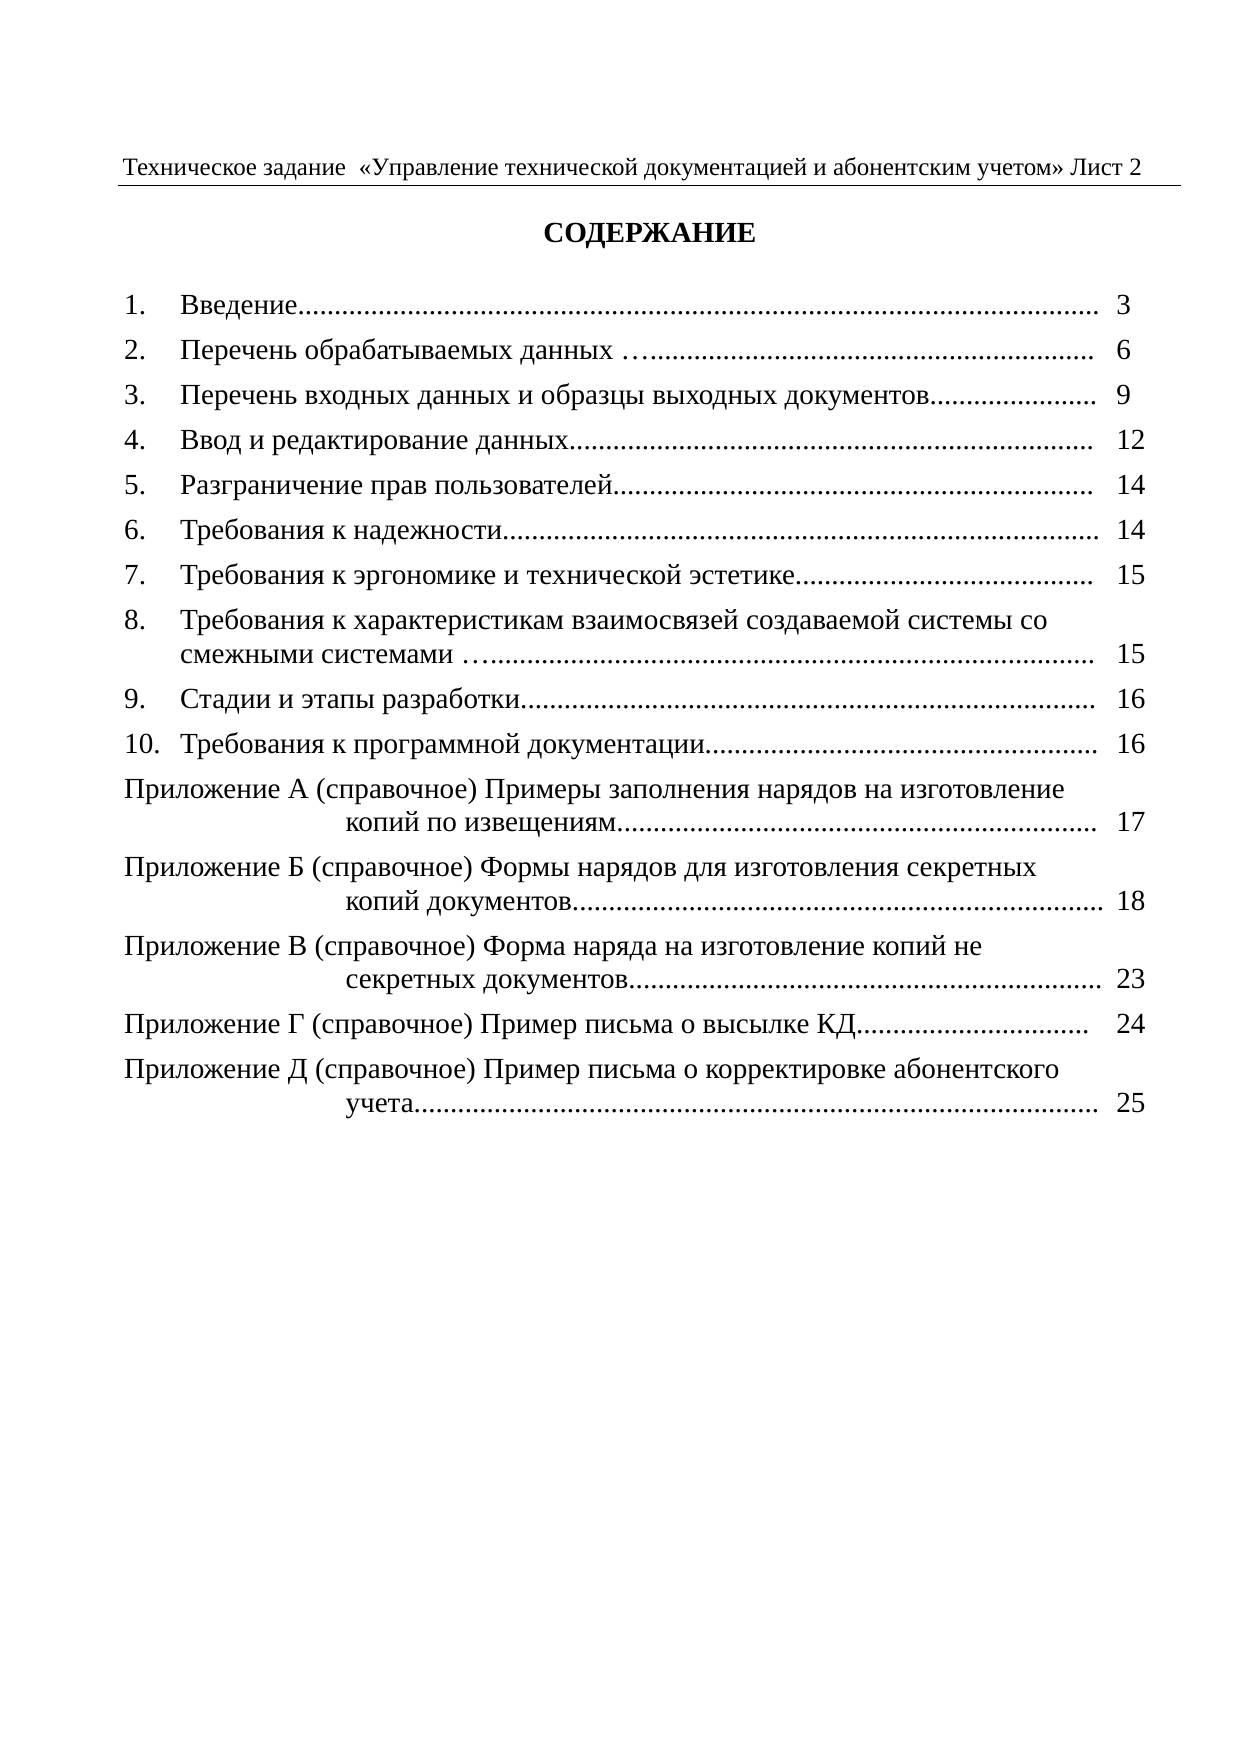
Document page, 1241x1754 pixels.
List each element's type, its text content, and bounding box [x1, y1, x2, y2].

table_cell Приложение Б (справочное) Формы нарядов для изготовления секретных копий документов......................................................................... [118, 844, 1110, 922]
table_cell Перечень входных данных и образцы выходных документов....................... [174, 372, 1110, 417]
table_cell Приложение В (справочное) Форма наряда на изготовление копий не секретных документов................................................................. [118, 923, 1110, 1001]
table_cell Требования к характеристикам взаимосвязей создаваемой системы со смежными системами …................................................................................... [174, 597, 1110, 675]
table_cell Разграничение прав пользователей.................................................................. [174, 462, 1110, 507]
table_cell 9 [1110, 372, 1181, 417]
table_cell Требования к программной документации...................................................... [174, 720, 1110, 765]
table_cell 14 [1110, 507, 1181, 552]
table_cell [118, 372, 174, 417]
table_cell 24 [1110, 1001, 1181, 1046]
table_cell Приложение А (справочное) Примеры заполнения нарядов на изготовление копий по извещениям.................................................................. [118, 765, 1110, 844]
table_cell 15 [1110, 552, 1181, 597]
table_cell Требования к надежности.................................................................................. [174, 507, 1110, 552]
table_cell 18 [1110, 844, 1181, 922]
table_cell 14 [1110, 462, 1181, 507]
table_header [118, 282, 174, 327]
table_cell Приложение Г (справочное) Пример письма о высылке КД................................ [118, 1001, 1110, 1046]
table_cell [118, 507, 174, 552]
table_cell Приложение Д (справочное) Пример письма о корректировке абонентского учета.............................................................................................. [118, 1046, 1110, 1124]
table_cell [118, 462, 174, 507]
table_cell 6 [1110, 327, 1181, 372]
table_cell [118, 720, 174, 765]
table_cell Перечень обрабатываемых данных …............................................................. [174, 327, 1110, 372]
table_cell Требования к эргономике и технической эстетике......................................... [174, 552, 1110, 597]
table_cell 16 [1110, 675, 1181, 720]
table_cell 15 [1110, 597, 1181, 675]
table_cell [118, 552, 174, 597]
table_cell 25 [1110, 1046, 1181, 1124]
table_cell [118, 327, 174, 372]
table_cell 23 [1110, 923, 1181, 1001]
table_cell Стадии и этапы разработки............................................................................... [174, 675, 1110, 720]
table_cell 17 [1110, 765, 1181, 844]
table_header 3 [1110, 282, 1181, 327]
table_cell [118, 597, 174, 675]
table_cell 16 [1110, 720, 1181, 765]
table_cell [118, 675, 174, 720]
text СОДЕРЖАНИЕ [118, 215, 1181, 248]
table_cell [118, 417, 174, 462]
table_cell Ввод и редактирование данных........................................................................ [174, 417, 1110, 462]
table_cell 12 [1110, 417, 1181, 462]
table_header Введение.............................................................................................................. [174, 282, 1110, 327]
